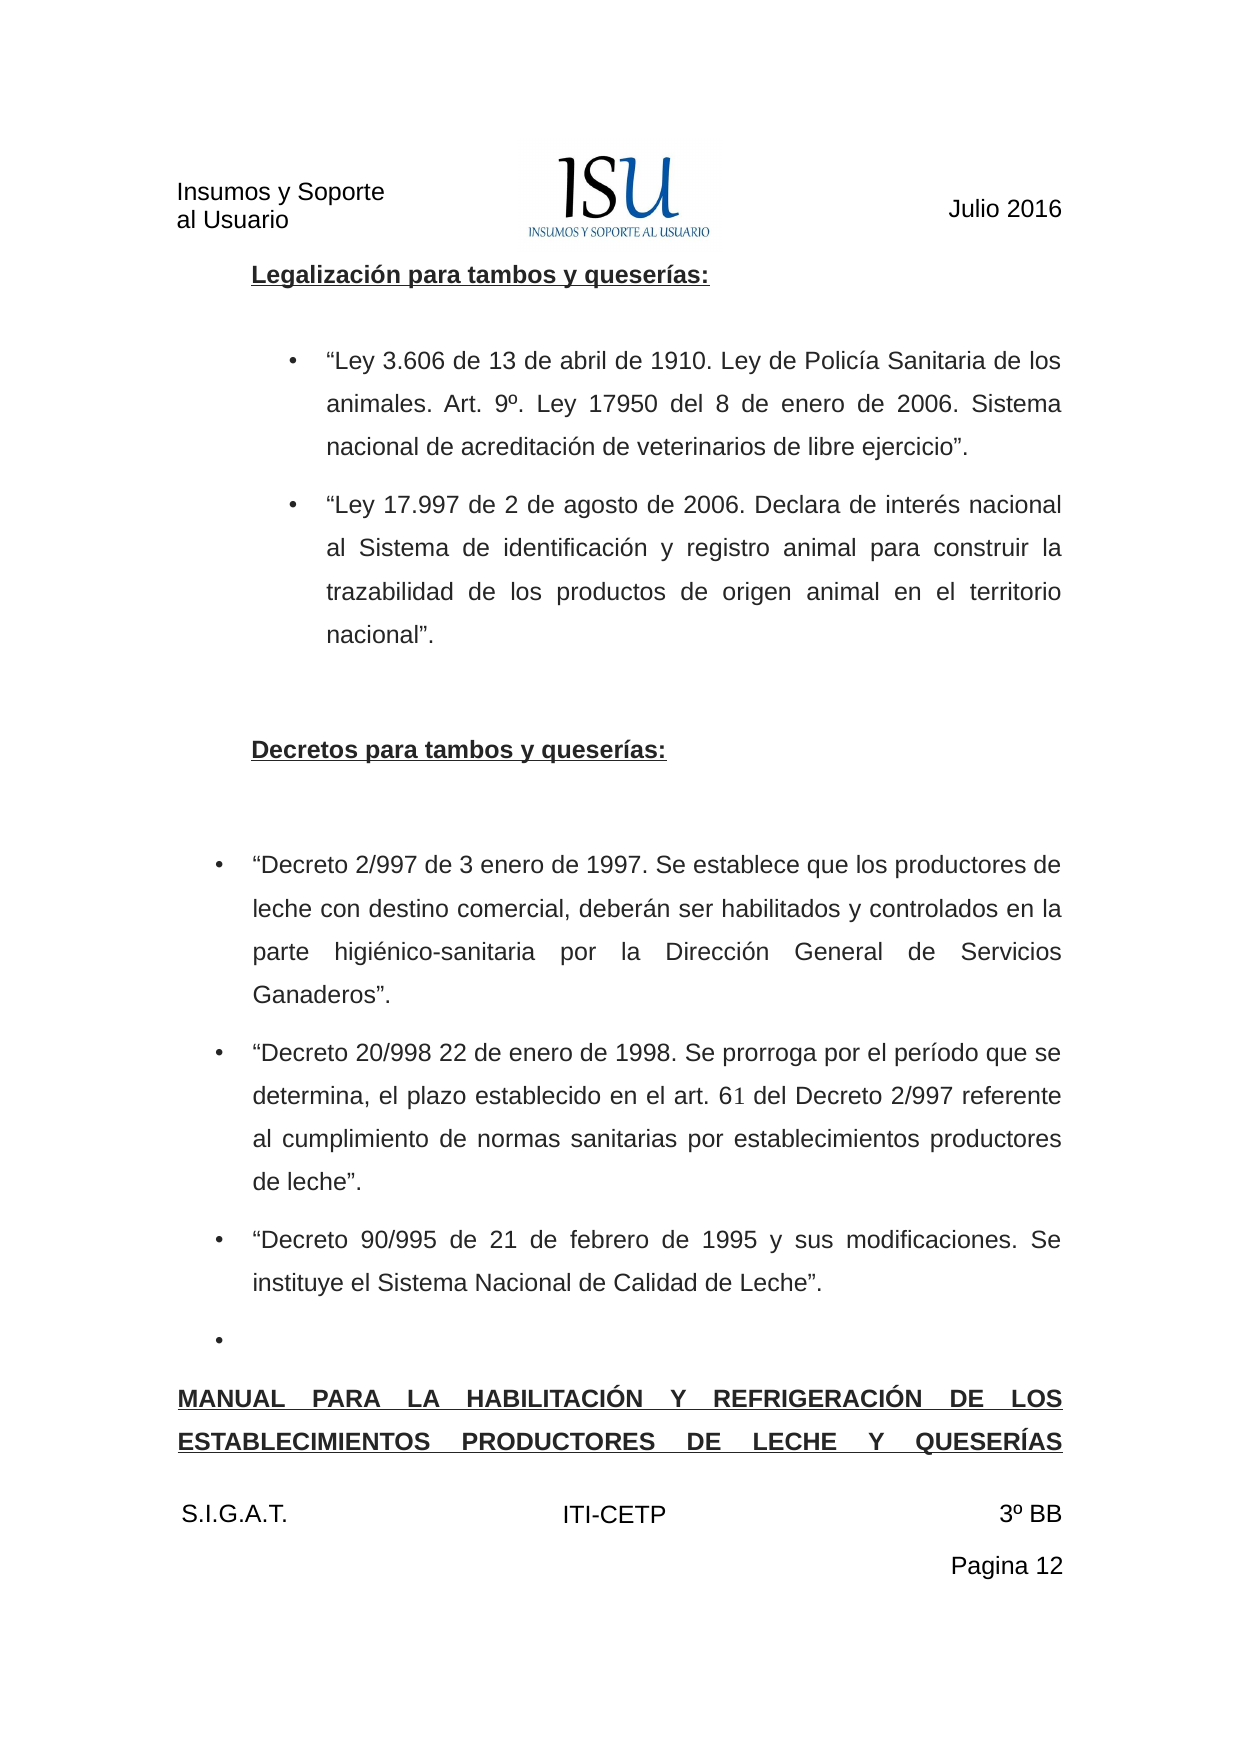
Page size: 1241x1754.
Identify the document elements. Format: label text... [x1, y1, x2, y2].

list “Ley 17.997 de 2 de agosto de 2006. Declara de interés nacional al Sistema de identificación y registro animal para construir la trazabilidad de los productos de origen animal en el territorio nacional”. [288, 490, 1063, 648]
list “Decreto 20/998 22 de enero de 1998. Se prorroga por el período que se determina, el plazo establecido en el art. 6 del Decreto 2/997 referente al cumplimiento de normas sanitarias por establecimientos productores de leche”. [215, 1038, 1063, 1196]
list “Ley 3.606 de 13 de abril de 1910. Ley de Policía Sanitaria de los animales. Art. 9º. Ley 17950 del 8 de enero de 2006. Sistema nacional de acreditación de veterinarios de libre ejercicio”. [288, 346, 1063, 461]
text ESTABLECIMIENTOS PRODUCTORES DE LECHE Y QUESERÍAS [177, 1410, 1063, 1452]
text Legalización para tambos y queserías: [177, 260, 1063, 288]
picture [517, 138, 723, 252]
list “Decreto 90/995 de 21 de febrero de 1995 y sus modificaciones. Se instituye el Sistema Nacional de Calidad de Leche”. [215, 1225, 1063, 1297]
text MANUAL PARA LA HABILITACIÓN Y REFRIGERACIÓN DE LOS [177, 1383, 1063, 1409]
text Decretos para tambos y queserías: [177, 735, 1063, 764]
list “Decreto 2/997 de 3 enero de 1997. Se establece que los productores de leche con destino comercial, deberán ser habilitados y controlados en la parte higiénico-sanitaria por la Dirección General de Servicios Ganaderos”. [215, 850, 1063, 1009]
